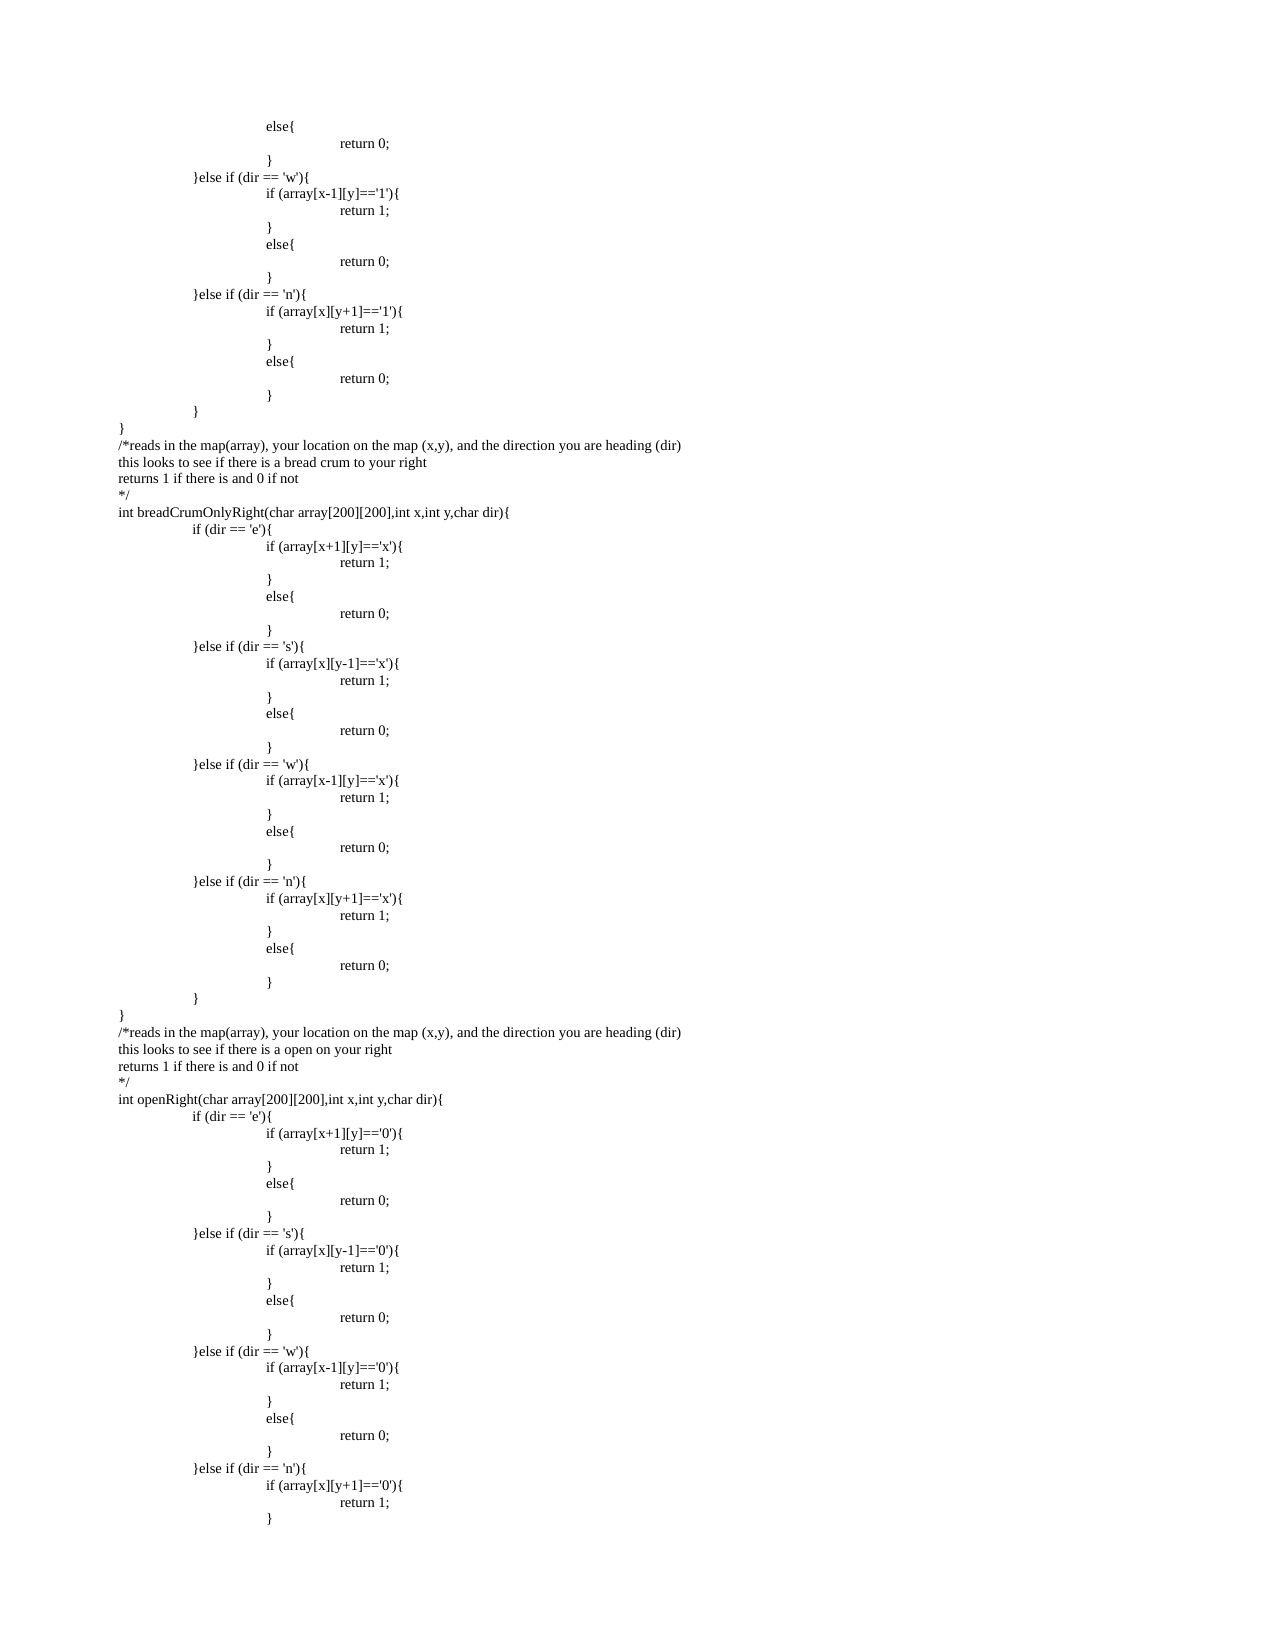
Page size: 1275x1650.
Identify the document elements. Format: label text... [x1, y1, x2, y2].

text } [118, 739, 1157, 755]
text else{ [118, 118, 1157, 135]
text int breadCrumOnlyRight(char array[200][200],int x,int y,char dir){ [118, 504, 1157, 521]
text if (array[x][y+1]=='x'){ [118, 889, 1157, 906]
text } [118, 420, 1157, 437]
text } [118, 1275, 1157, 1292]
text }else if (dir == 's'){ [118, 638, 1157, 655]
text else{ [118, 1409, 1157, 1426]
text else{ [118, 705, 1157, 722]
text else{ [118, 236, 1157, 252]
text }else if (dir == 'w'){ [118, 168, 1157, 185]
text return 1; [118, 672, 1157, 688]
text return 1; [118, 554, 1157, 571]
text return 1; [118, 1493, 1157, 1510]
text } [118, 386, 1157, 403]
text } [118, 1158, 1157, 1175]
text else{ [118, 822, 1157, 839]
text } [118, 269, 1157, 286]
text } [118, 219, 1157, 236]
text */ [118, 487, 1157, 504]
text return 0; [118, 1309, 1157, 1326]
text } [118, 973, 1157, 990]
text if (array[x-1][y]=='0'){ [118, 1359, 1157, 1376]
text } [118, 621, 1157, 638]
text return 0; [118, 135, 1157, 152]
text if (array[x][y+1]=='0'){ [118, 1477, 1157, 1493]
text } [118, 1443, 1157, 1460]
text } [118, 1326, 1157, 1342]
text /*reads in the map(array), your location on the map (x,y), and the direction you are heading (dir) [118, 437, 1157, 453]
text if (array[x][y-1]=='0'){ [118, 1242, 1157, 1258]
text return 1; [118, 319, 1157, 336]
text else{ [118, 940, 1157, 957]
text returns 1 if there is and 0 if not [118, 470, 1157, 487]
text } [118, 1393, 1157, 1409]
text } [118, 1007, 1157, 1024]
text return 1; [118, 1141, 1157, 1158]
text return 0; [118, 370, 1157, 386]
text } [118, 923, 1157, 940]
text return 0; [118, 1191, 1157, 1208]
text return 0; [118, 722, 1157, 739]
text return 1; [118, 1258, 1157, 1275]
text /*reads in the map(array), your location on the map (x,y), and the direction you are heading (dir) [118, 1024, 1157, 1041]
text else{ [118, 1175, 1157, 1191]
text } [118, 336, 1157, 353]
text if (array[x+1][y]=='0'){ [118, 1124, 1157, 1141]
text }else if (dir == 'w'){ [118, 755, 1157, 772]
text return 1; [118, 906, 1157, 923]
text return 1; [118, 789, 1157, 806]
text this looks to see if there is a bread crum to your right [118, 453, 1157, 470]
text }else if (dir == 'n'){ [118, 873, 1157, 889]
text } [118, 1510, 1157, 1527]
text } [118, 990, 1157, 1007]
text } [118, 571, 1157, 588]
text else{ [118, 588, 1157, 604]
text if (array[x][y-1]=='x'){ [118, 655, 1157, 672]
text return 1; [118, 1376, 1157, 1393]
text return 0; [118, 252, 1157, 269]
text } [118, 152, 1157, 168]
text } [118, 688, 1157, 705]
text else{ [118, 1292, 1157, 1309]
text if (array[x+1][y]=='x'){ [118, 537, 1157, 554]
text */ [118, 1074, 1157, 1091]
text returns 1 if there is and 0 if not [118, 1057, 1157, 1074]
text return 0; [118, 957, 1157, 973]
text } [118, 403, 1157, 420]
text }else if (dir == 's'){ [118, 1225, 1157, 1242]
text if (dir == 'e'){ [118, 1108, 1157, 1124]
text }else if (dir == 'n'){ [118, 286, 1157, 303]
text } [118, 856, 1157, 873]
text if (dir == 'e'){ [118, 521, 1157, 537]
text } [118, 1208, 1157, 1225]
text else{ [118, 353, 1157, 370]
text } [118, 806, 1157, 822]
text return 1; [118, 202, 1157, 219]
text this looks to see if there is a open on your right [118, 1041, 1157, 1057]
text }else if (dir == 'w'){ [118, 1342, 1157, 1359]
text if (array[x-1][y]=='x'){ [118, 772, 1157, 789]
text }else if (dir == 'n'){ [118, 1460, 1157, 1477]
text return 0; [118, 839, 1157, 856]
text return 0; [118, 1426, 1157, 1443]
text if (array[x][y+1]=='1'){ [118, 303, 1157, 319]
text return 0; [118, 604, 1157, 621]
text int openRight(char array[200][200],int x,int y,char dir){ [118, 1091, 1157, 1108]
text if (array[x-1][y]=='1'){ [118, 185, 1157, 202]
